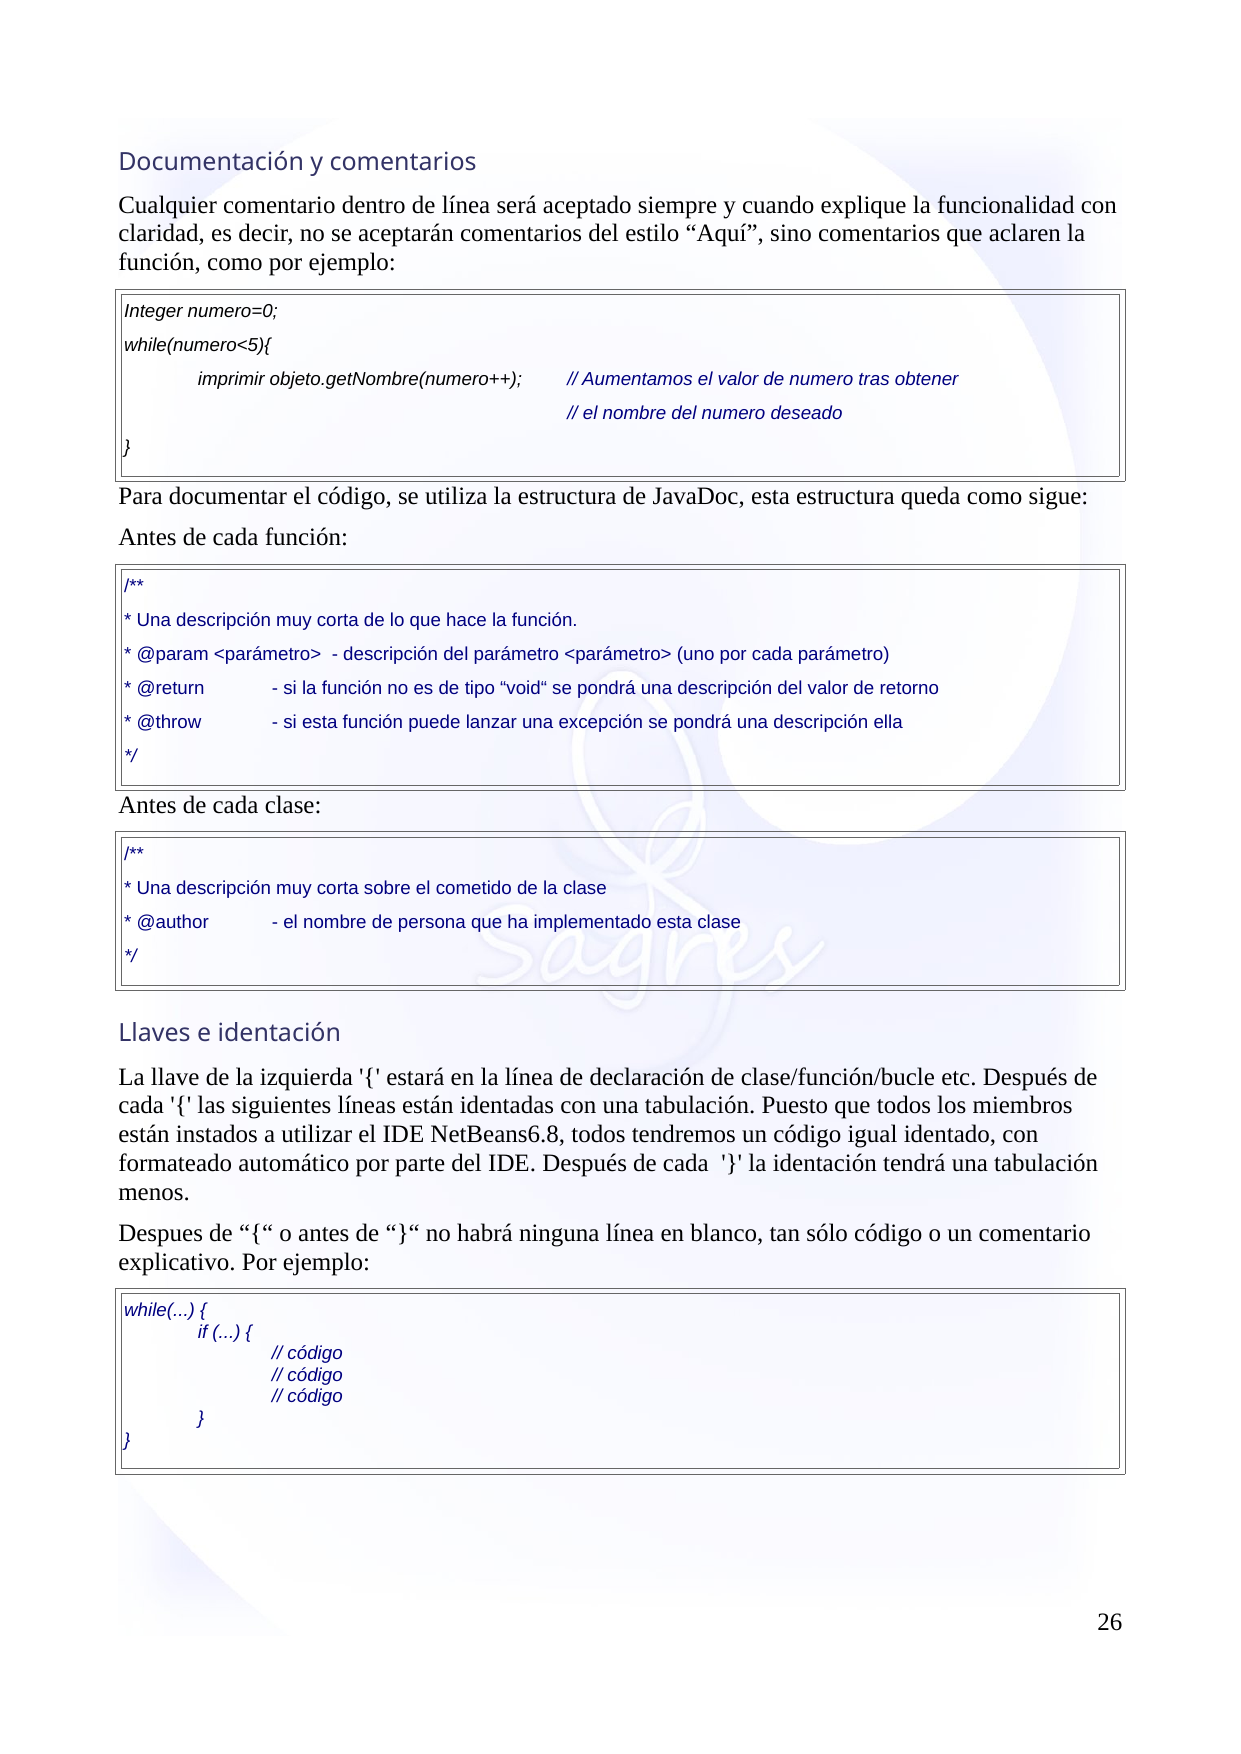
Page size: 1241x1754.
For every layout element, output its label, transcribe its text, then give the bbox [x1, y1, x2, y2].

picture [118, 177, 1122, 190]
picture [118, 510, 1122, 522]
picture [118, 1205, 1122, 1218]
picture [118, 819, 1122, 831]
text La llave de la izquierda '{' estará en la línea de declaración de clase/función/bucle etc. Después de cada '{' las siguientes líneas están identadas con una tabulación. Puesto que todos los miembros están instados a utilizar el IDE NetBeans6.8, todos tendremos un código igual identado, con formateado automático por parte del IDE. Después de cada '}' la identación tendrá una tabulación menos. [118, 1062, 1122, 1205]
text Antes de cada clase: [118, 791, 1122, 819]
picture [118, 118, 1122, 143]
picture [118, 991, 1122, 1015]
text Para documentar el código, se utiliza la estructura de JavaDoc, esta estructura queda como sigue: [118, 482, 1122, 510]
picture [118, 276, 1122, 289]
text Cualquier comentario dentro de línea será aceptado siempre y cuando explique la funcionalidad con claridad, es decir, no se aceptarán comentarios del estilo “Aquí”, sino comentarios que aclaren la función, como por ejemplo: [118, 190, 1122, 276]
picture [118, 984, 1122, 990]
picture [118, 785, 1122, 790]
subtitle Llaves e identación [118, 1015, 1122, 1049]
text Antes de cada función: [118, 522, 1122, 551]
picture [118, 1468, 1122, 1474]
picture [118, 1049, 1122, 1062]
picture [118, 476, 1122, 481]
picture [118, 1275, 1122, 1288]
table_header /** * Una descripción muy corta sobre el cometido de la clase * @author - el nombre de persona que ha implementado esta clase */ [118, 832, 1122, 984]
table_header Integer numero=0; while(numero<5){ imprimir objeto.getNombre(numero++); // Aumentamos el valor de numero tras obtener // el nombre del numero deseado } [118, 290, 1122, 476]
table_header while(...) { if (...) { // código // código // código } } [118, 1289, 1122, 1468]
picture [118, 1475, 1122, 1636]
table_header /** * Una descripción muy corta de lo que hace la función. * @param <parámetro> - descripción del parámetro <parámetro> (uno por cada parámetro) * @return - si la función no es de tipo “void“ se pondrá una descripción del valor de retorno * @throw - si esta función puede lanzar una excepción se pondrá una descripción ella */ [118, 565, 1122, 785]
text Despues de “{“ o antes de “}“ no habrá ninguna línea en blanco, tan sólo código o un comentario explicativo. Por ejemplo: [118, 1218, 1122, 1275]
picture [118, 551, 1122, 564]
subtitle Documentación y comentarios [118, 143, 1122, 177]
